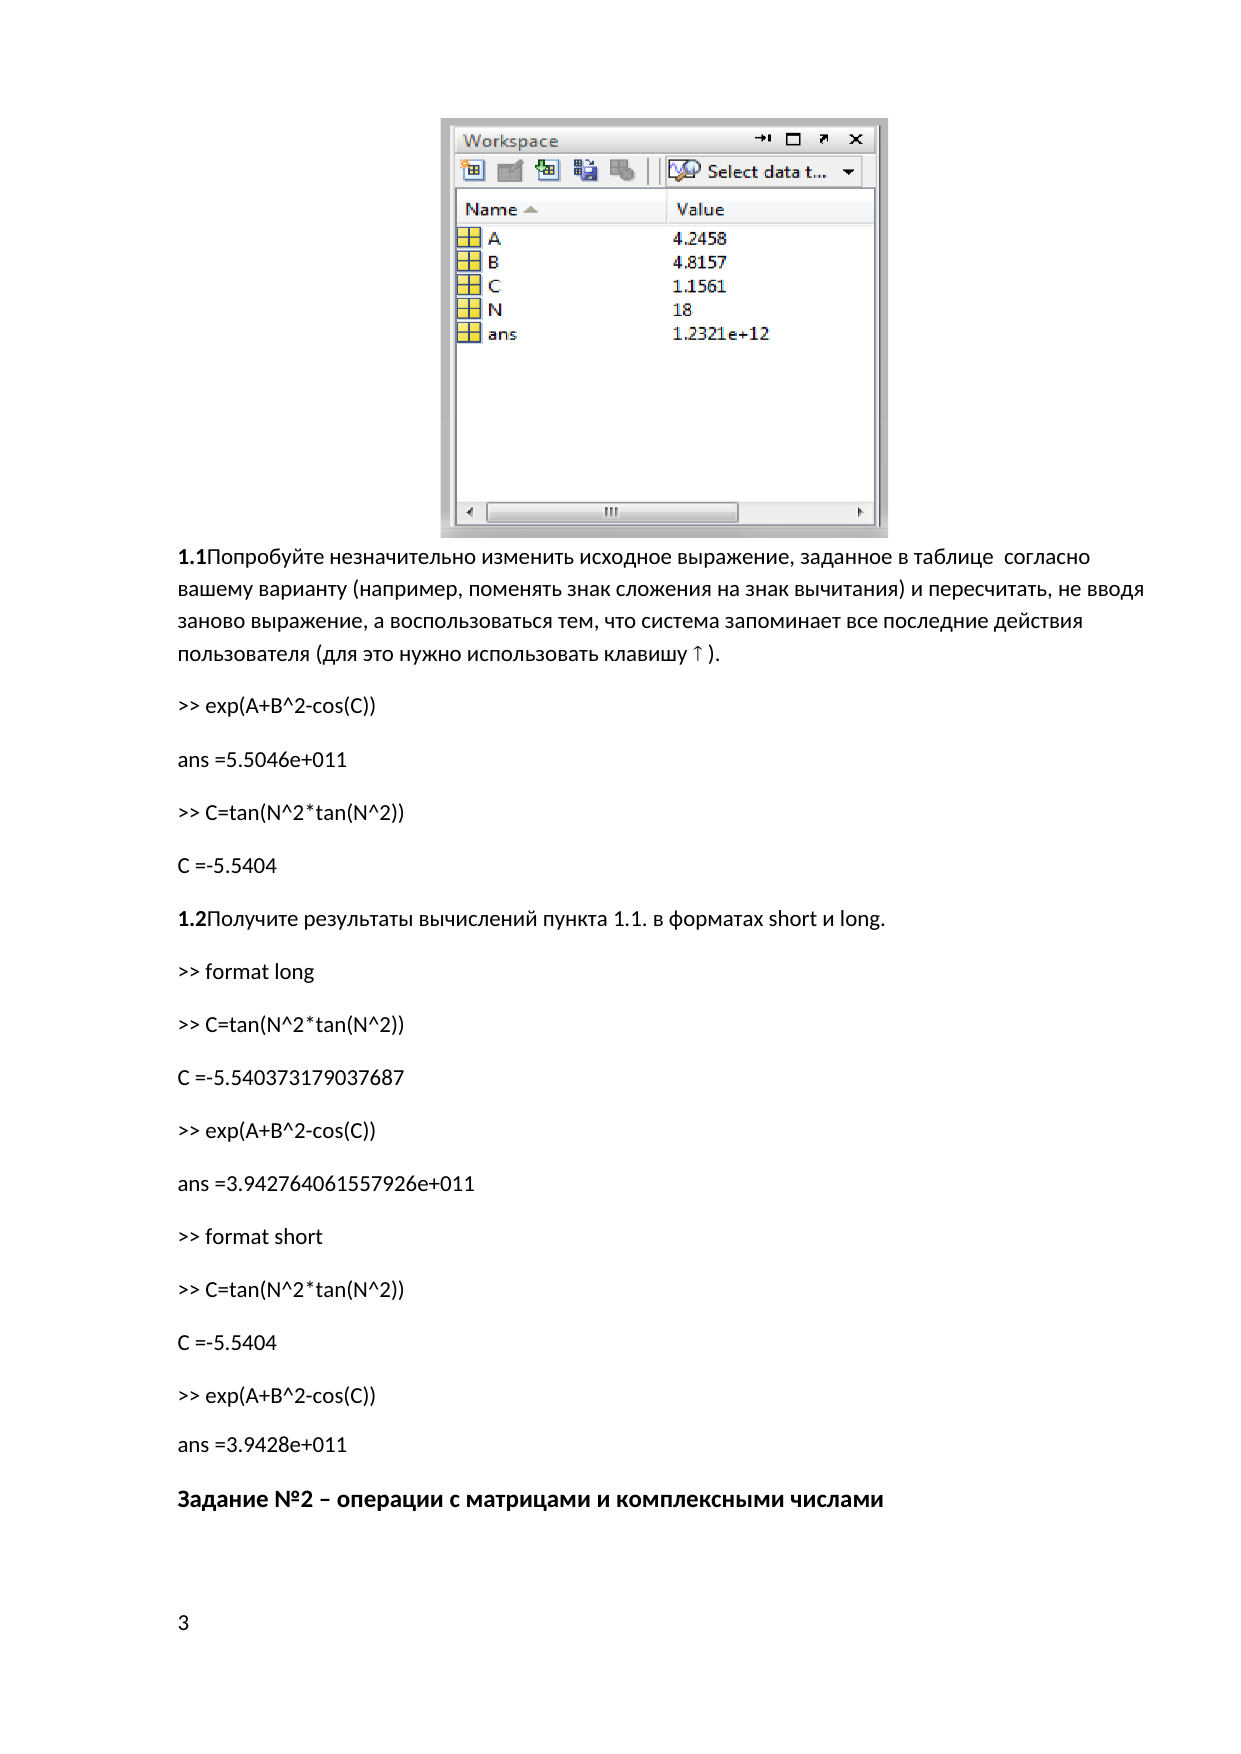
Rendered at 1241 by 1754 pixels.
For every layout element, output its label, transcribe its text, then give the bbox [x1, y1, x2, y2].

text >> exp(A+B^2-cos(C)) [177, 1381, 1152, 1409]
picture [440, 118, 889, 538]
text C =-5.5404 [177, 851, 1152, 879]
text Задание №2 – операции с матрицами и комплексными числами [177, 1483, 1152, 1513]
text ans =5.5046e+011 [177, 745, 1152, 773]
text C =-5.540373179037687 [177, 1063, 1152, 1091]
text >> format short [177, 1222, 1152, 1250]
text ans =3.9428e+011 [177, 1430, 1152, 1458]
text 1.1Попробуйте незначительно изменить исходное выражение, заданное в таблице согласно вашему варианту (например, поменять знак сложения на знак вычитания) и пересчитать, не вводя заново выражение, а воспользоваться тем, что система запоминает все последние действия пользователя (для это нужно использовать клавишу  ). [177, 118, 1152, 667]
text C =-5.5404 [177, 1328, 1152, 1356]
text >> C=tan(N^2*tan(N^2)) [177, 1010, 1152, 1038]
text >> C=tan(N^2*tan(N^2)) [177, 798, 1152, 826]
text >> exp(A+B^2-cos(C)) [177, 1116, 1152, 1144]
text ans =3.942764061557926e+011 [177, 1169, 1152, 1197]
text >> C=tan(N^2*tan(N^2)) [177, 1275, 1152, 1303]
text >> format long [177, 957, 1152, 985]
text 1.2Получите результаты вычислений пункта 1.1. в форматах short и long. [177, 904, 1152, 932]
text >> exp(A+B^2-cos(C)) [177, 692, 1152, 720]
